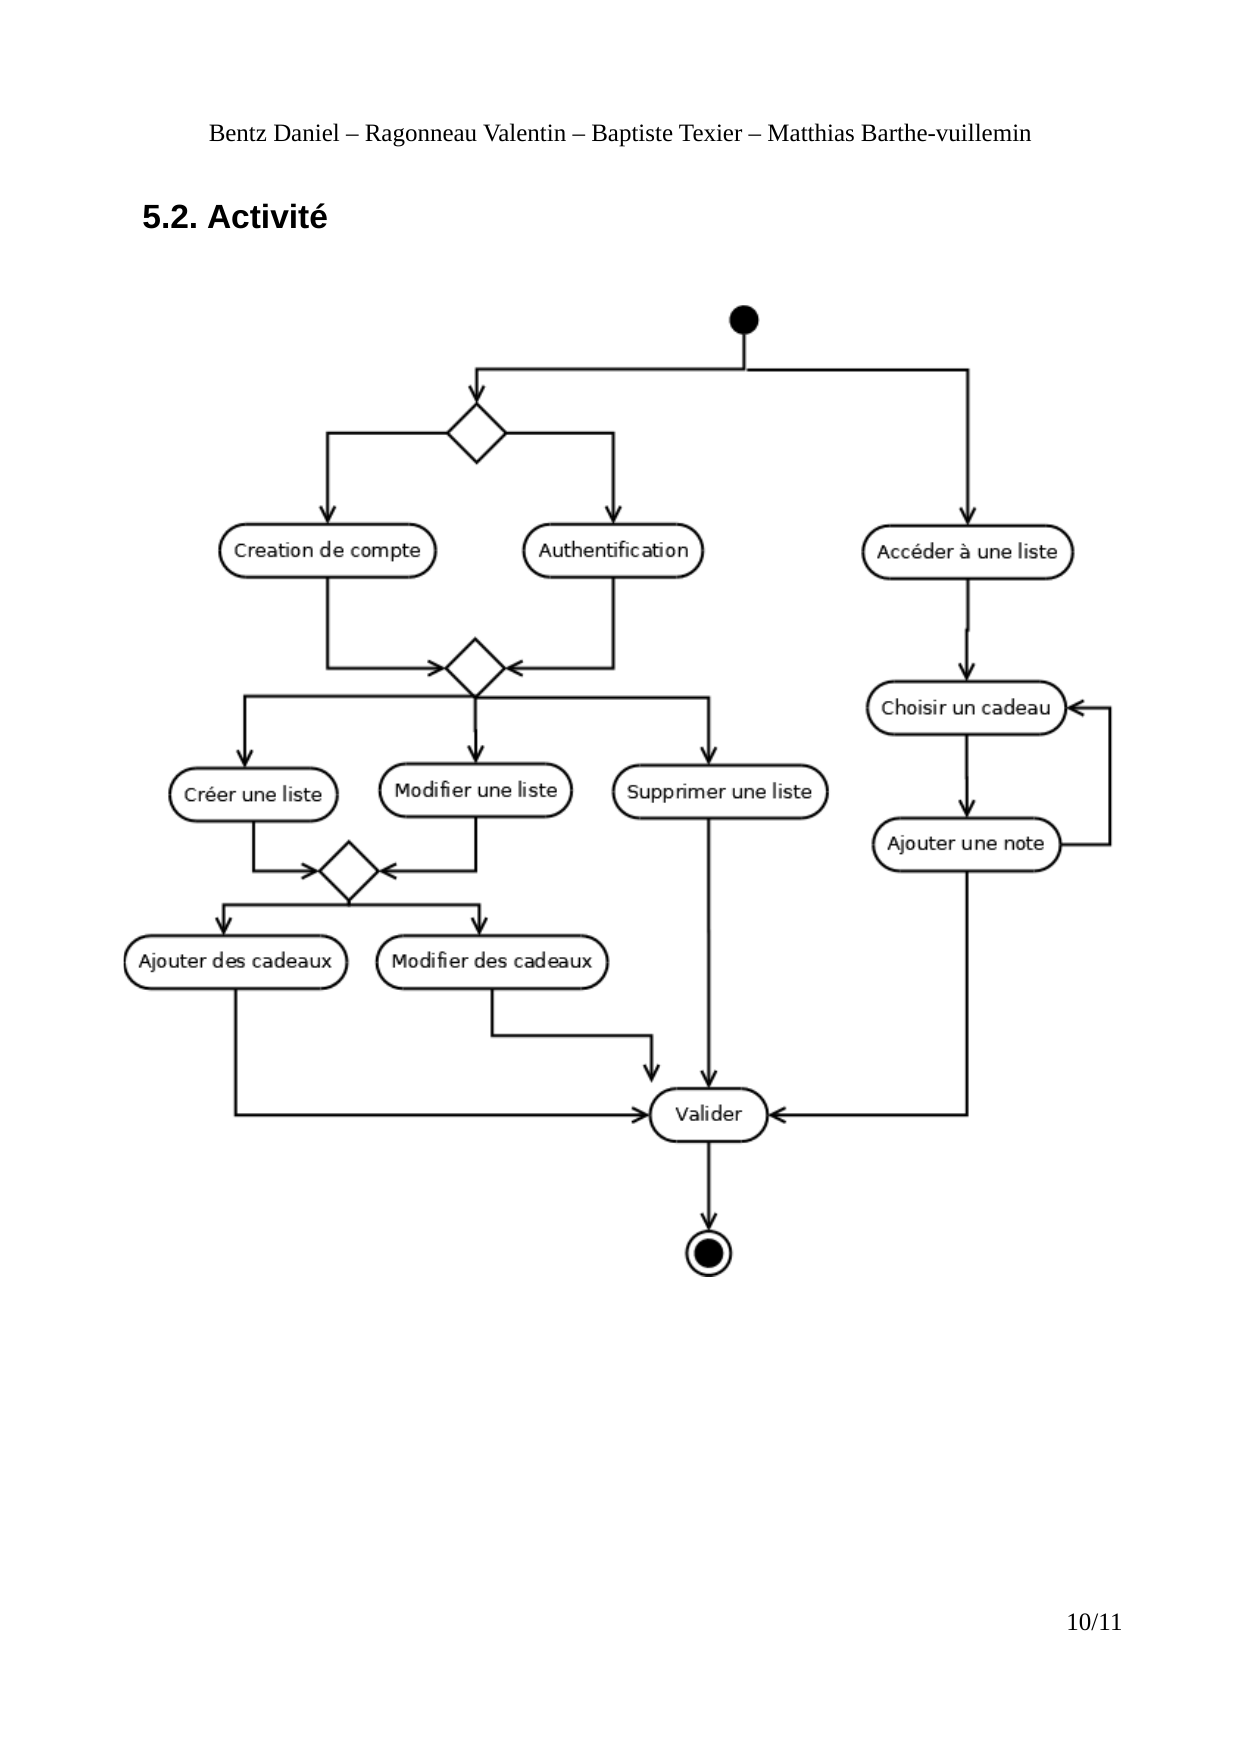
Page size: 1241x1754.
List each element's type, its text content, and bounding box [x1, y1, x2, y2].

subtitle Activité [133, 197, 1122, 236]
picture [123, 304, 1113, 1277]
